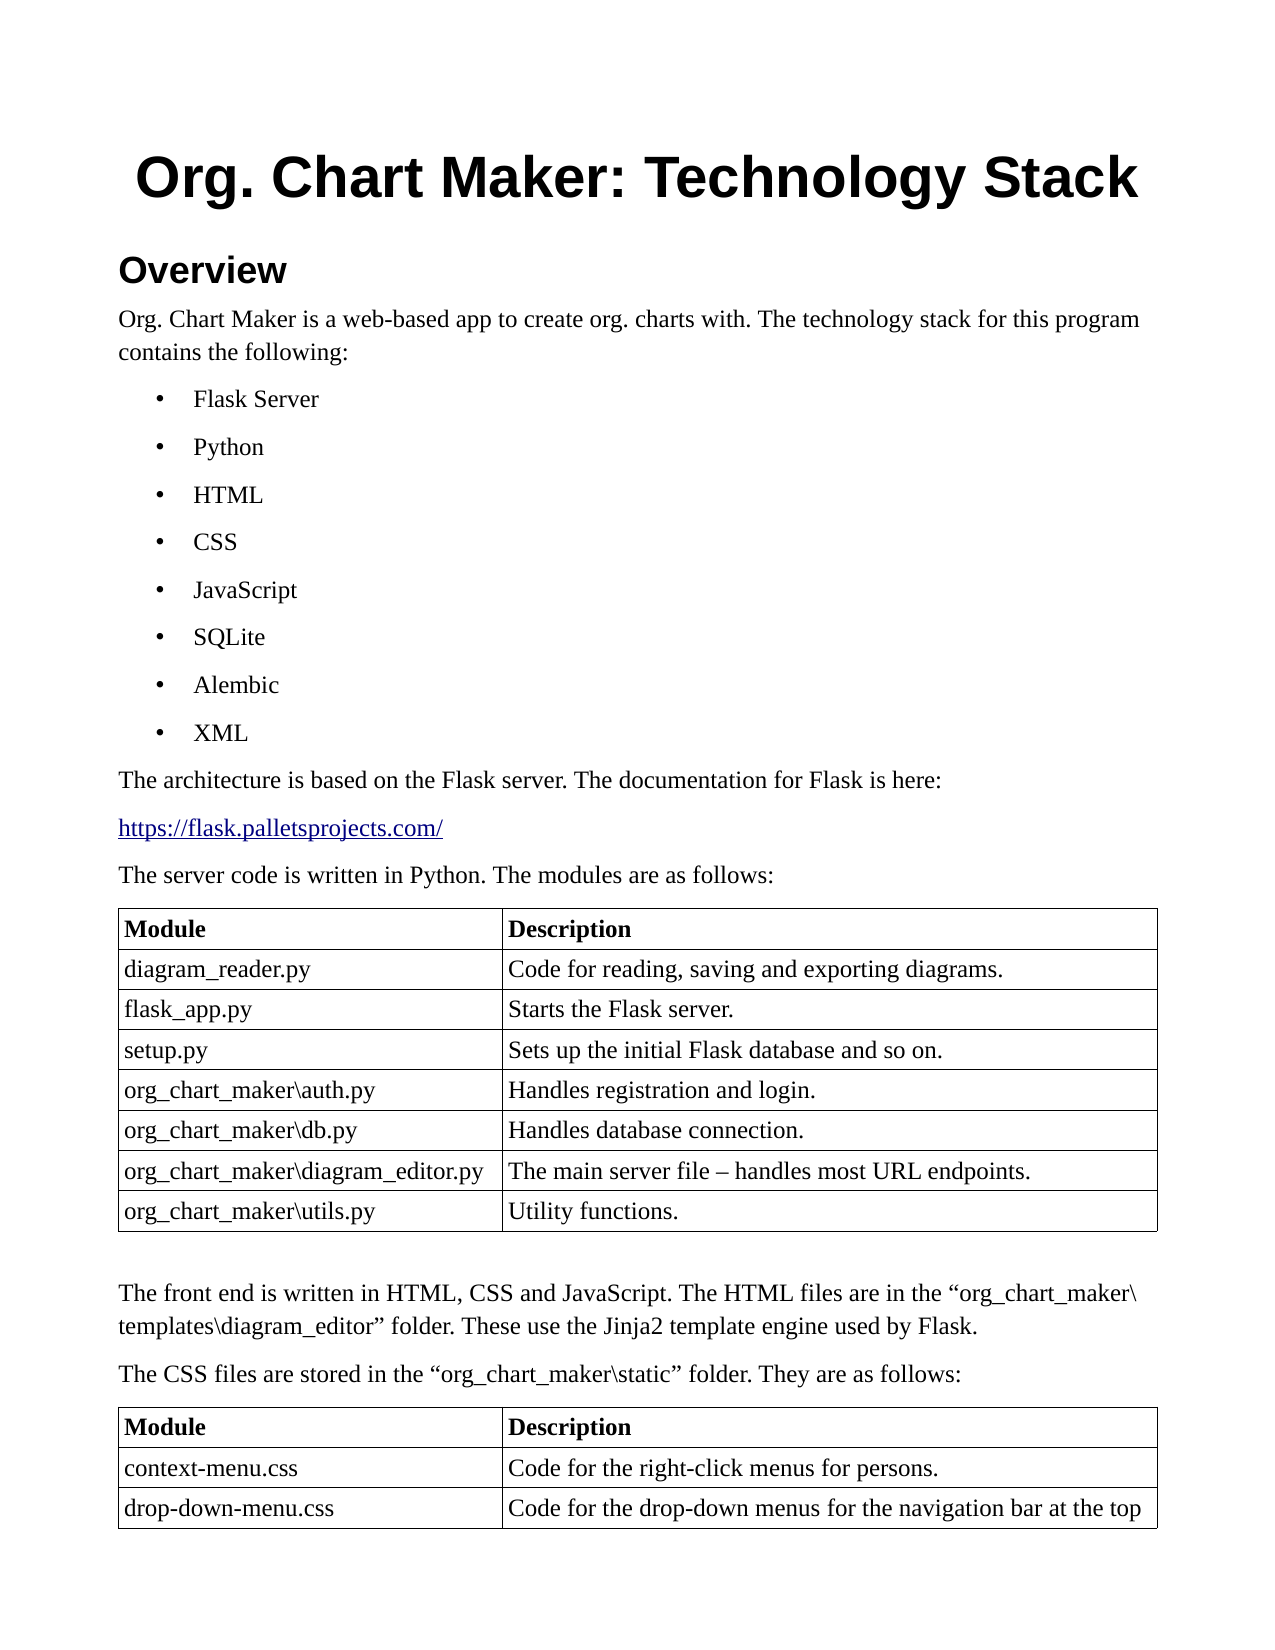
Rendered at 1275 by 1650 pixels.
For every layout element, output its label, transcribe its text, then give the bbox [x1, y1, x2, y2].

text The front end is written in HTML, CSS and JavaScript. The HTML files are in the “org_chart_maker\templates\diagram_editor” folder. These use the Jinja2 template engine used by Flask. [118, 1278, 1157, 1340]
list JavaScript [156, 575, 1157, 604]
table_cell setup.py [119, 1030, 502, 1069]
subtitle Overview [118, 248, 1157, 291]
table_header Module [119, 909, 502, 948]
table_cell drop-down-menu.css [119, 1488, 502, 1527]
table_cell Code for the right-click menus for persons. [503, 1448, 1157, 1487]
text The architecture is based on the Flask server. The documentation for Flask is here: [118, 765, 1157, 794]
table_cell The main server file – handles most URL endpoints. [503, 1151, 1157, 1190]
table_header Module [119, 1408, 502, 1447]
title Org. Chart Maker: Technology Stack [118, 143, 1157, 210]
list XML [156, 718, 1157, 746]
table_cell org_chart_maker\diagram_editor.py [119, 1151, 502, 1190]
table_cell Handles registration and login. [503, 1070, 1157, 1110]
text The server code is written in Python. The modules are as follows: [118, 861, 1157, 889]
list HTML [156, 480, 1157, 508]
table_header Description [503, 1408, 1157, 1447]
text Org. Chart Maker is a web-based app to create org. charts with. The technology stack for this program contains the following: [118, 304, 1157, 366]
table_cell Code for the drop-down menus for the navigation bar at the top [503, 1488, 1157, 1527]
list Alembic [156, 670, 1157, 699]
table_cell org_chart_maker\utils.py [119, 1191, 502, 1231]
table_cell Starts the Flask server. [503, 990, 1157, 1029]
table_cell Code for reading, saving and exporting diagrams. [503, 950, 1157, 989]
table_cell context-menu.css [119, 1448, 502, 1487]
table_cell org_chart_maker\db.py [119, 1111, 502, 1150]
text The CSS files are stored in the “org_chart_maker\static” folder. They are as follows: [118, 1359, 1157, 1388]
list Flask Server [156, 384, 1157, 413]
table_cell org_chart_maker\auth.py [119, 1070, 502, 1110]
table_cell flask_app.py [119, 990, 502, 1029]
list CSS [156, 527, 1157, 556]
table_cell Utility functions. [503, 1191, 1157, 1231]
list SQLite [156, 622, 1157, 651]
table_cell Handles database connection. [503, 1111, 1157, 1150]
table_header Description [503, 909, 1157, 948]
list Python [156, 432, 1157, 461]
table_cell diagram_reader.py [119, 950, 502, 989]
text https://flask.palletsprojects.com/ [118, 813, 1157, 842]
table_cell Sets up the initial Flask database and so on. [503, 1030, 1157, 1069]
